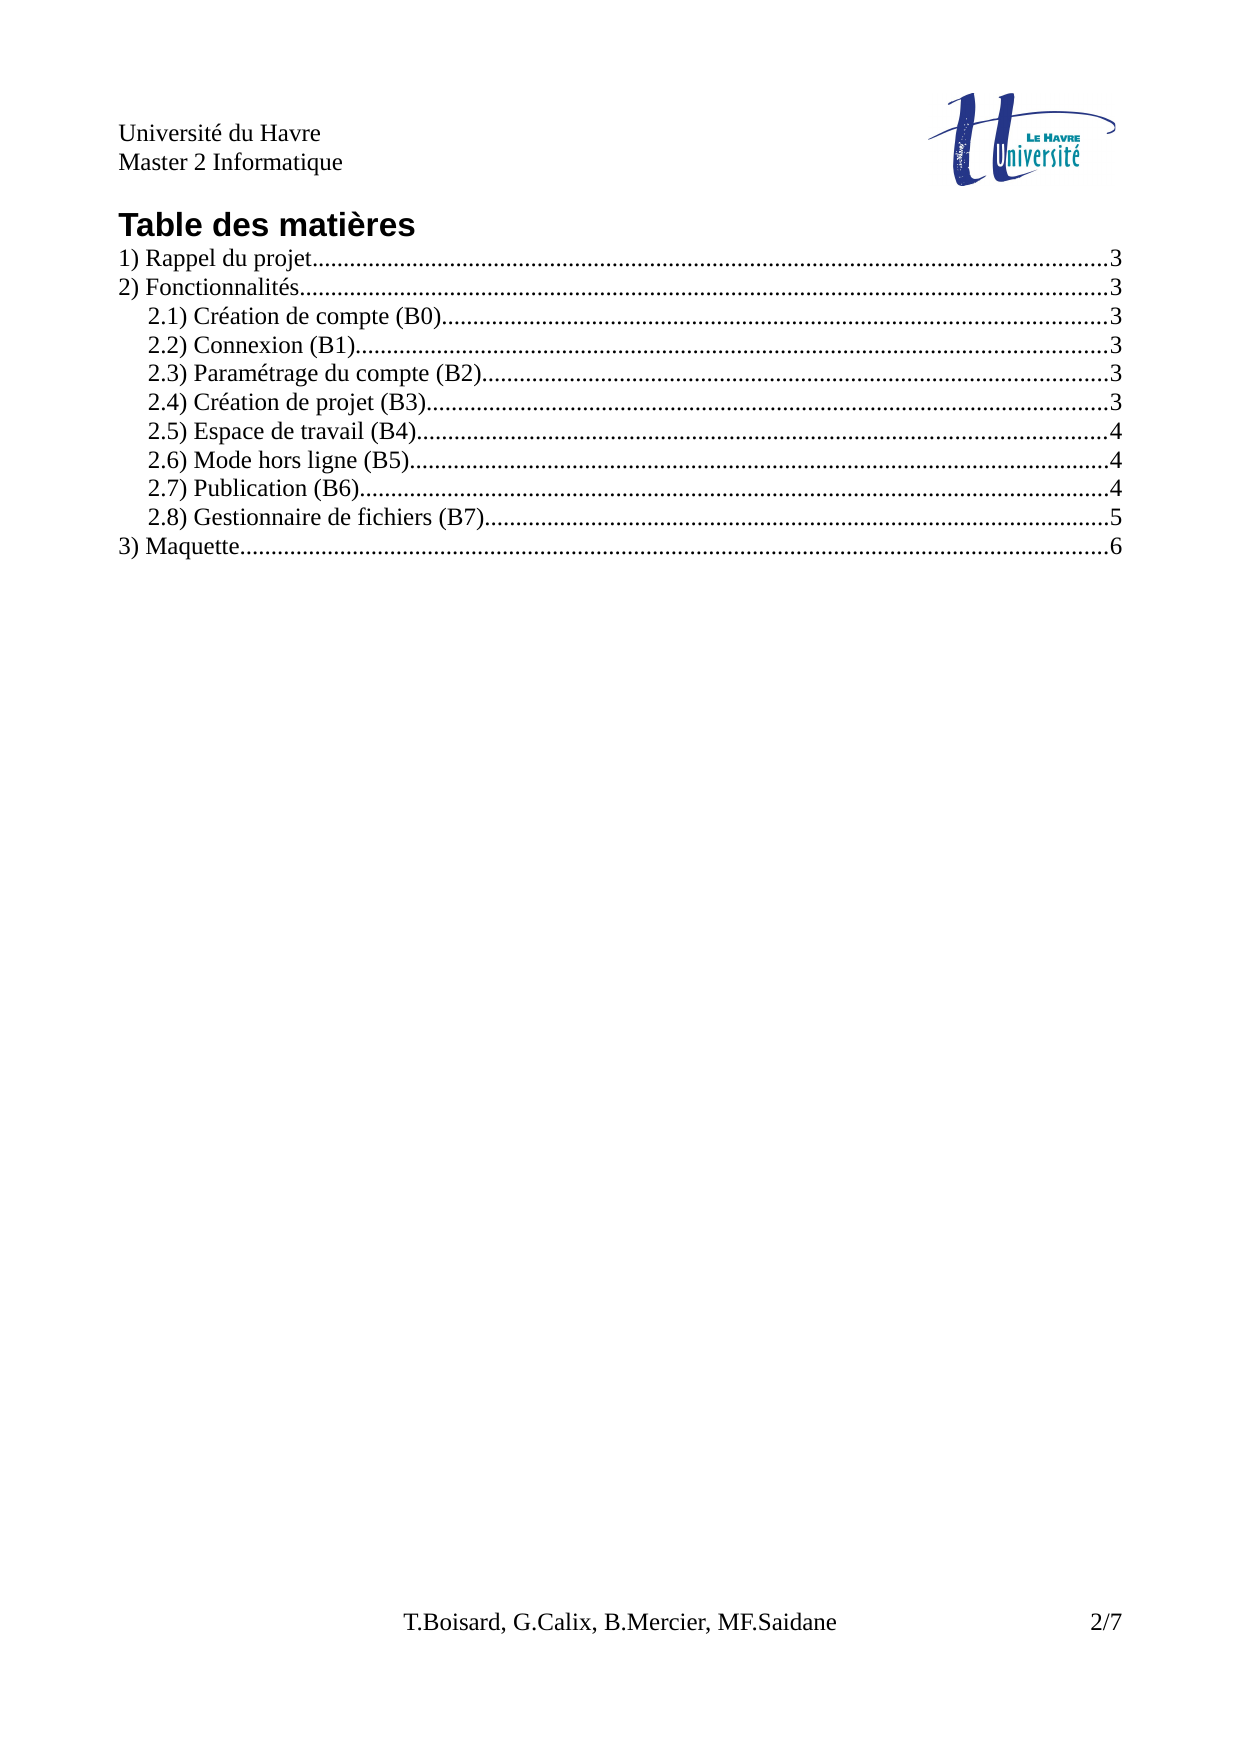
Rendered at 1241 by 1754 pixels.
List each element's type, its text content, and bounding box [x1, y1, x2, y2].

text 2.2) Connexion (B1) 3 [148, 330, 1122, 358]
picture [928, 93, 1116, 186]
text 2.7) Publication (B6) 4 [148, 473, 1122, 502]
text 2.3) Paramétrage du compte (B2) 3 [148, 358, 1122, 387]
text 1) Rappel du projet. 3 [118, 243, 1122, 272]
text 2.5) Espace de travail (B4) 4 [148, 416, 1122, 445]
subtitle Table des matières [118, 205, 1122, 243]
text 3) Maquette 6 [118, 531, 1122, 560]
text 2.6) Mode hors ligne (B5) 4 [148, 445, 1122, 473]
text 2) Fonctionnalités 3 [118, 272, 1122, 301]
text 2.8) Gestionnaire de fichiers (B7) 5 [148, 502, 1122, 531]
text 2.4) Création de projet (B3) 3 [148, 387, 1122, 416]
text 2.1) Création de compte (B0) 3 [148, 301, 1122, 330]
